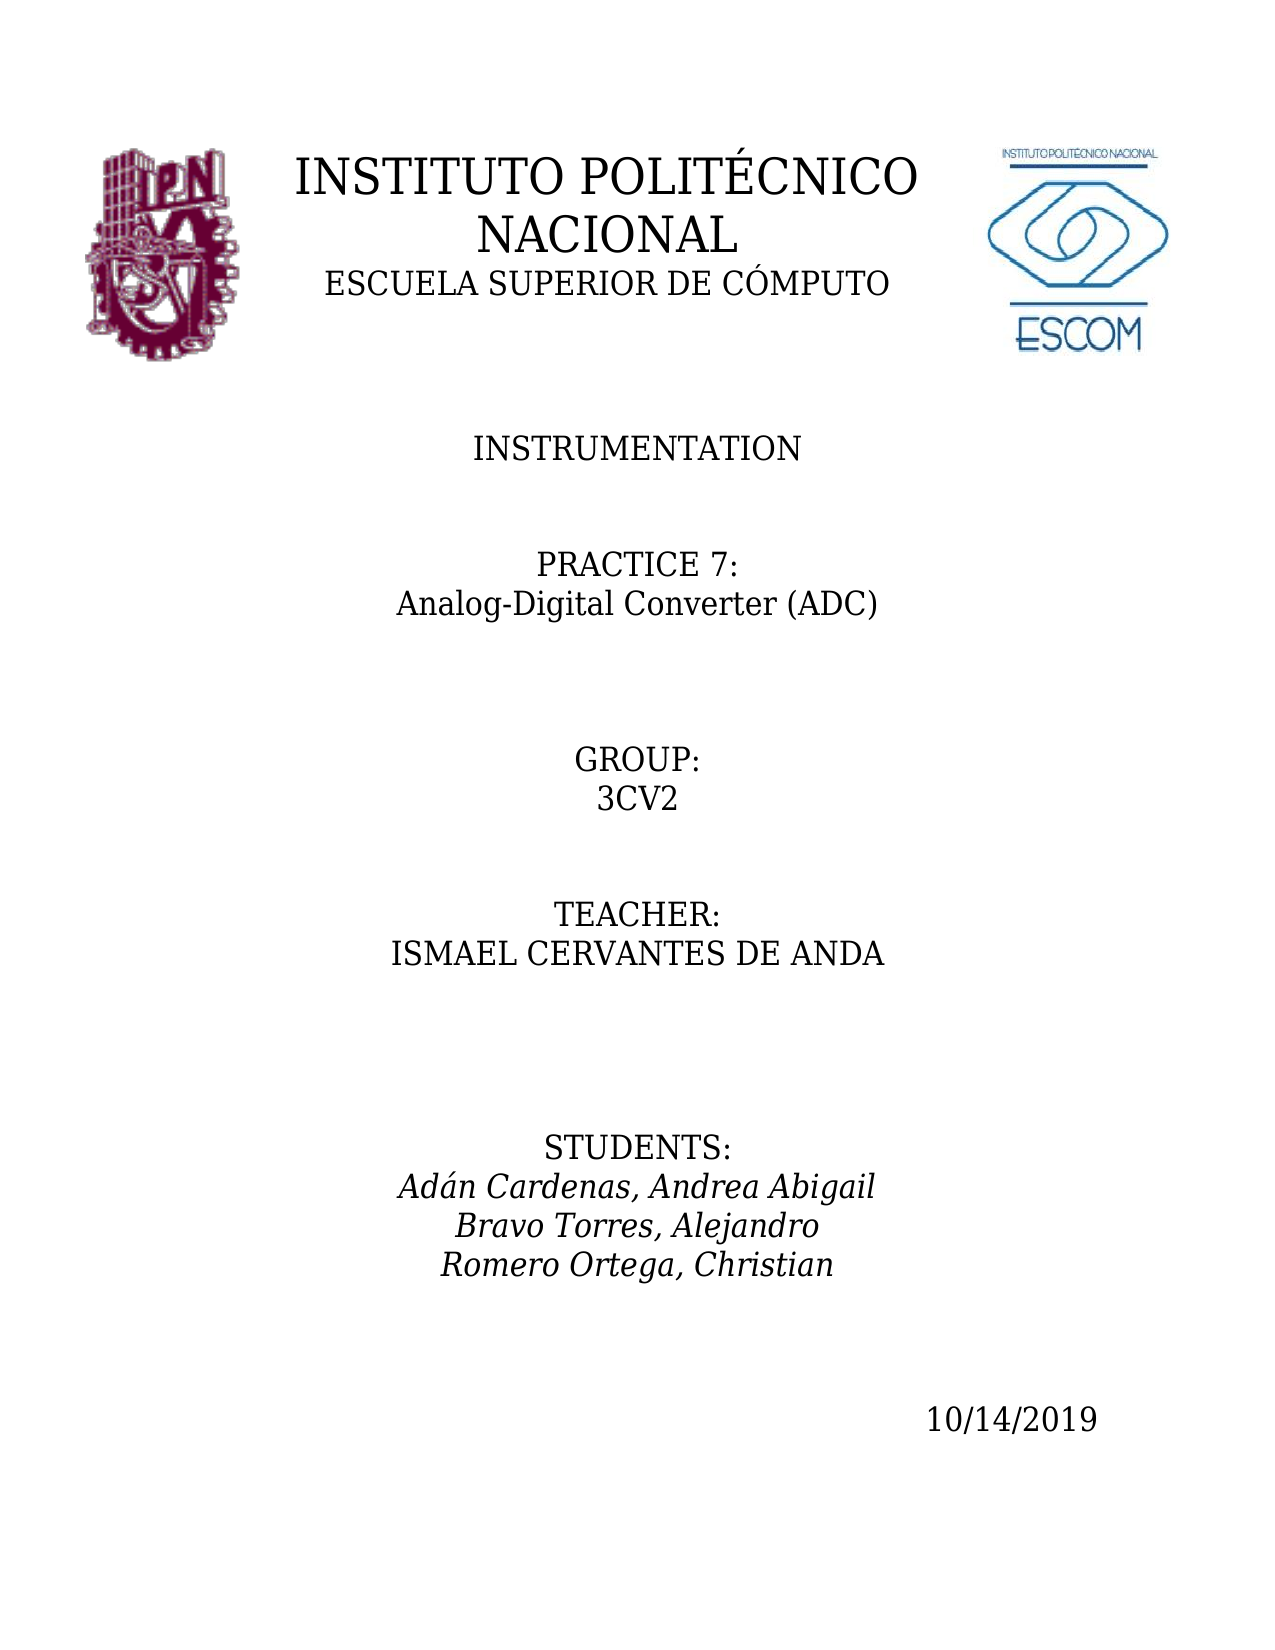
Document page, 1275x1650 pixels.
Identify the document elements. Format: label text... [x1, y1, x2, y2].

text Bravo Torres, Alejandro [177, 1206, 1098, 1245]
text ESCUELA SUPERIOR DE CÓMPUTO [242, 264, 972, 303]
text NACIONAL [242, 206, 972, 264]
text TEACHER: [177, 896, 1098, 934]
text STUDENTS: Adán Cardenas, Andrea Abigail [177, 1129, 1098, 1206]
picture [972, 147, 1179, 356]
text INSTITUTO POLITÉCNICO [242, 148, 972, 206]
text 10/14/2019 [177, 1401, 1098, 1439]
text INSTRUMENTATION [177, 429, 1098, 468]
text PRACTICE 7: Analog-Digital Converter (ADC) [177, 546, 1098, 623]
picture [85, 147, 242, 364]
text Romero Ortega, Christian [177, 1245, 1098, 1284]
text GROUP: [177, 740, 1098, 779]
text ISMAEL CERVANTES DE ANDA [177, 934, 1098, 973]
text 3CV2 [177, 779, 1098, 818]
